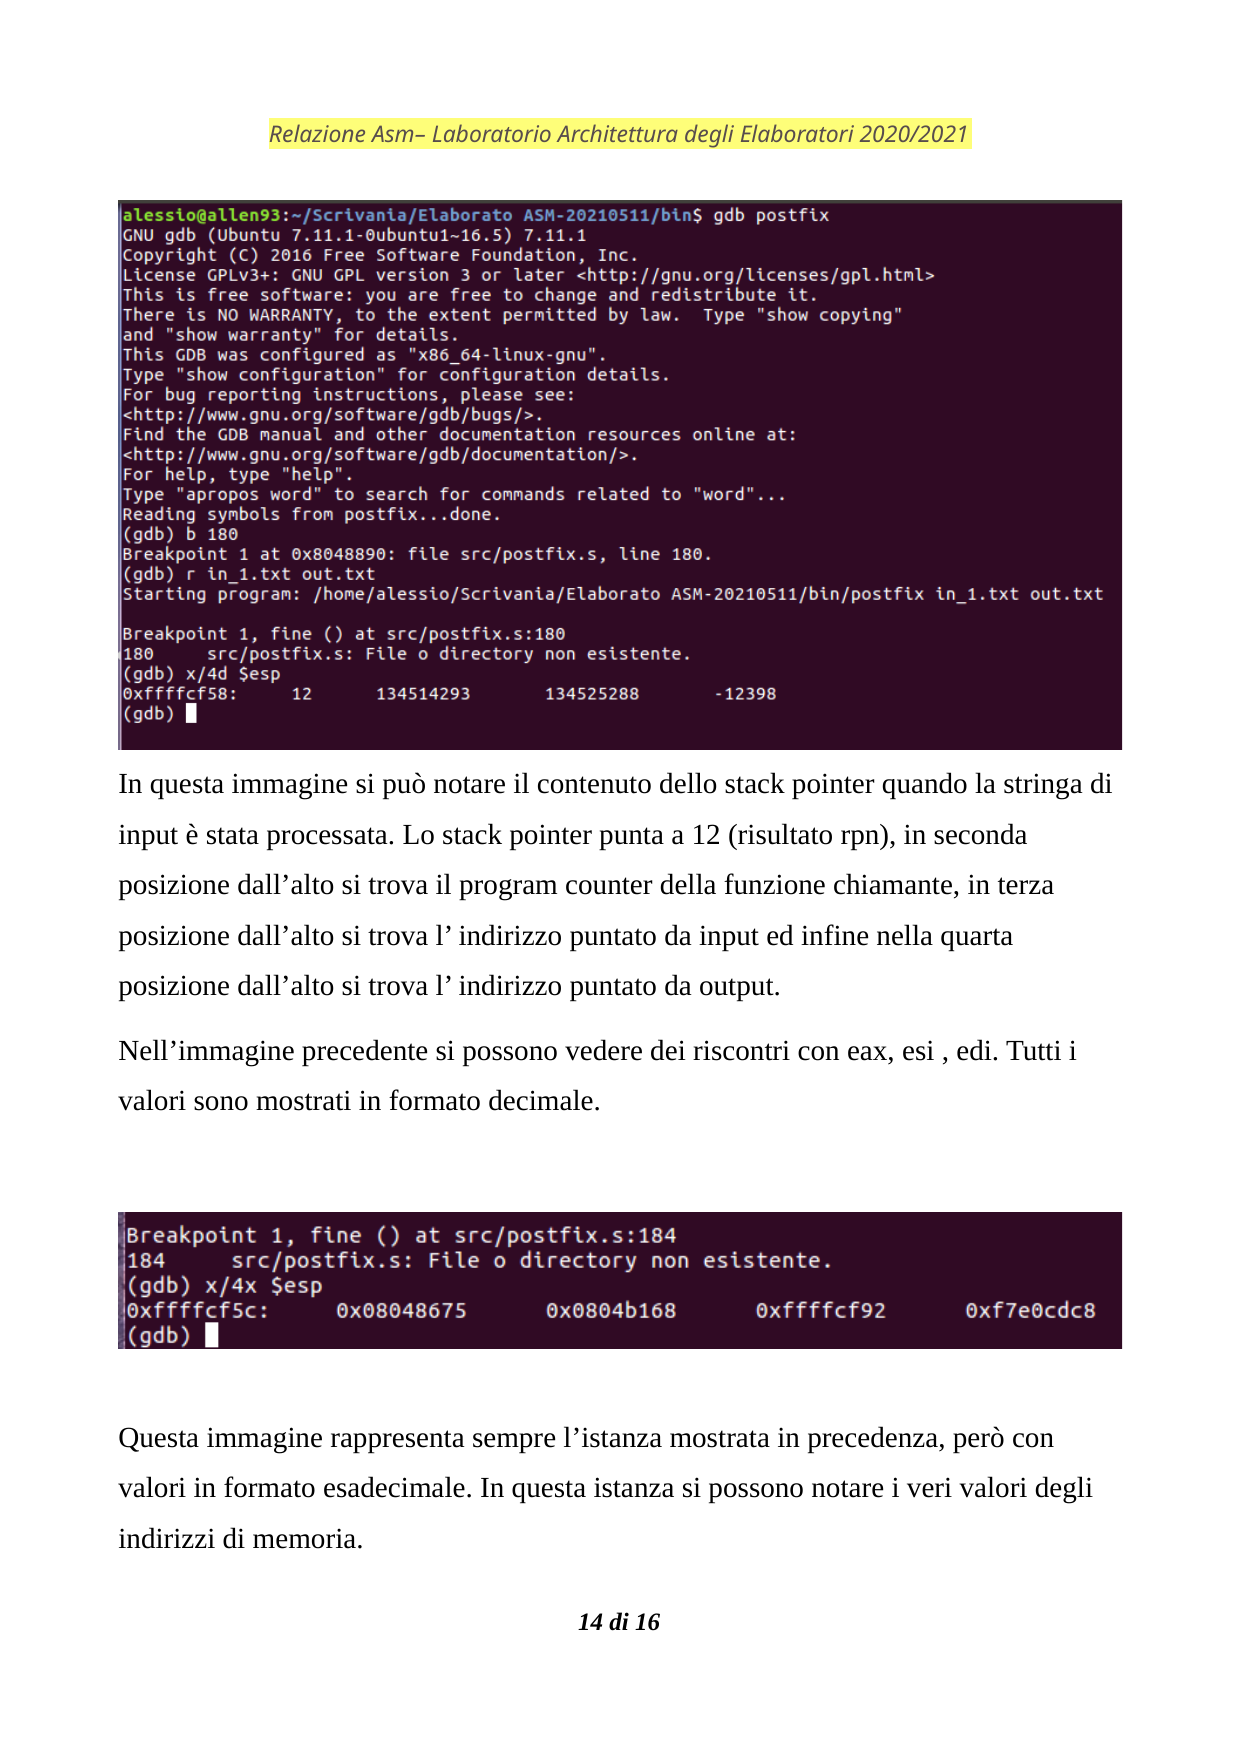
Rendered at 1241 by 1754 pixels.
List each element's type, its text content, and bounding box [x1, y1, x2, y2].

text [118, 179, 1122, 200]
text Questa immagine rappresenta sempre l’istanza mostrata in precedenza, però con valori in formato esadecimale. In questa istanza si possono notare i veri valori degli indirizzi di memoria. [118, 1420, 1122, 1554]
picture [118, 1212, 1123, 1349]
text In questa immagine si può notare il contenuto dello stack pointer quando la stringa di input è stata processata. Lo stack pointer punta a 12 (risultato rpn), in seconda posizione dall’alto si trova il program counter della funzione chiamante, in terza posizione dall’alto si trova l’ indirizzo puntato da input ed infine nella quarta posizione dall’alto si trova l’ indirizzo puntato da output. [118, 750, 1122, 1001]
text Nell’immagine precedente si possono vedere dei riscontri con eax, esi , edi. Tutti i valori sono mostrati in formato decimale. [118, 1033, 1122, 1117]
picture [118, 200, 1123, 750]
